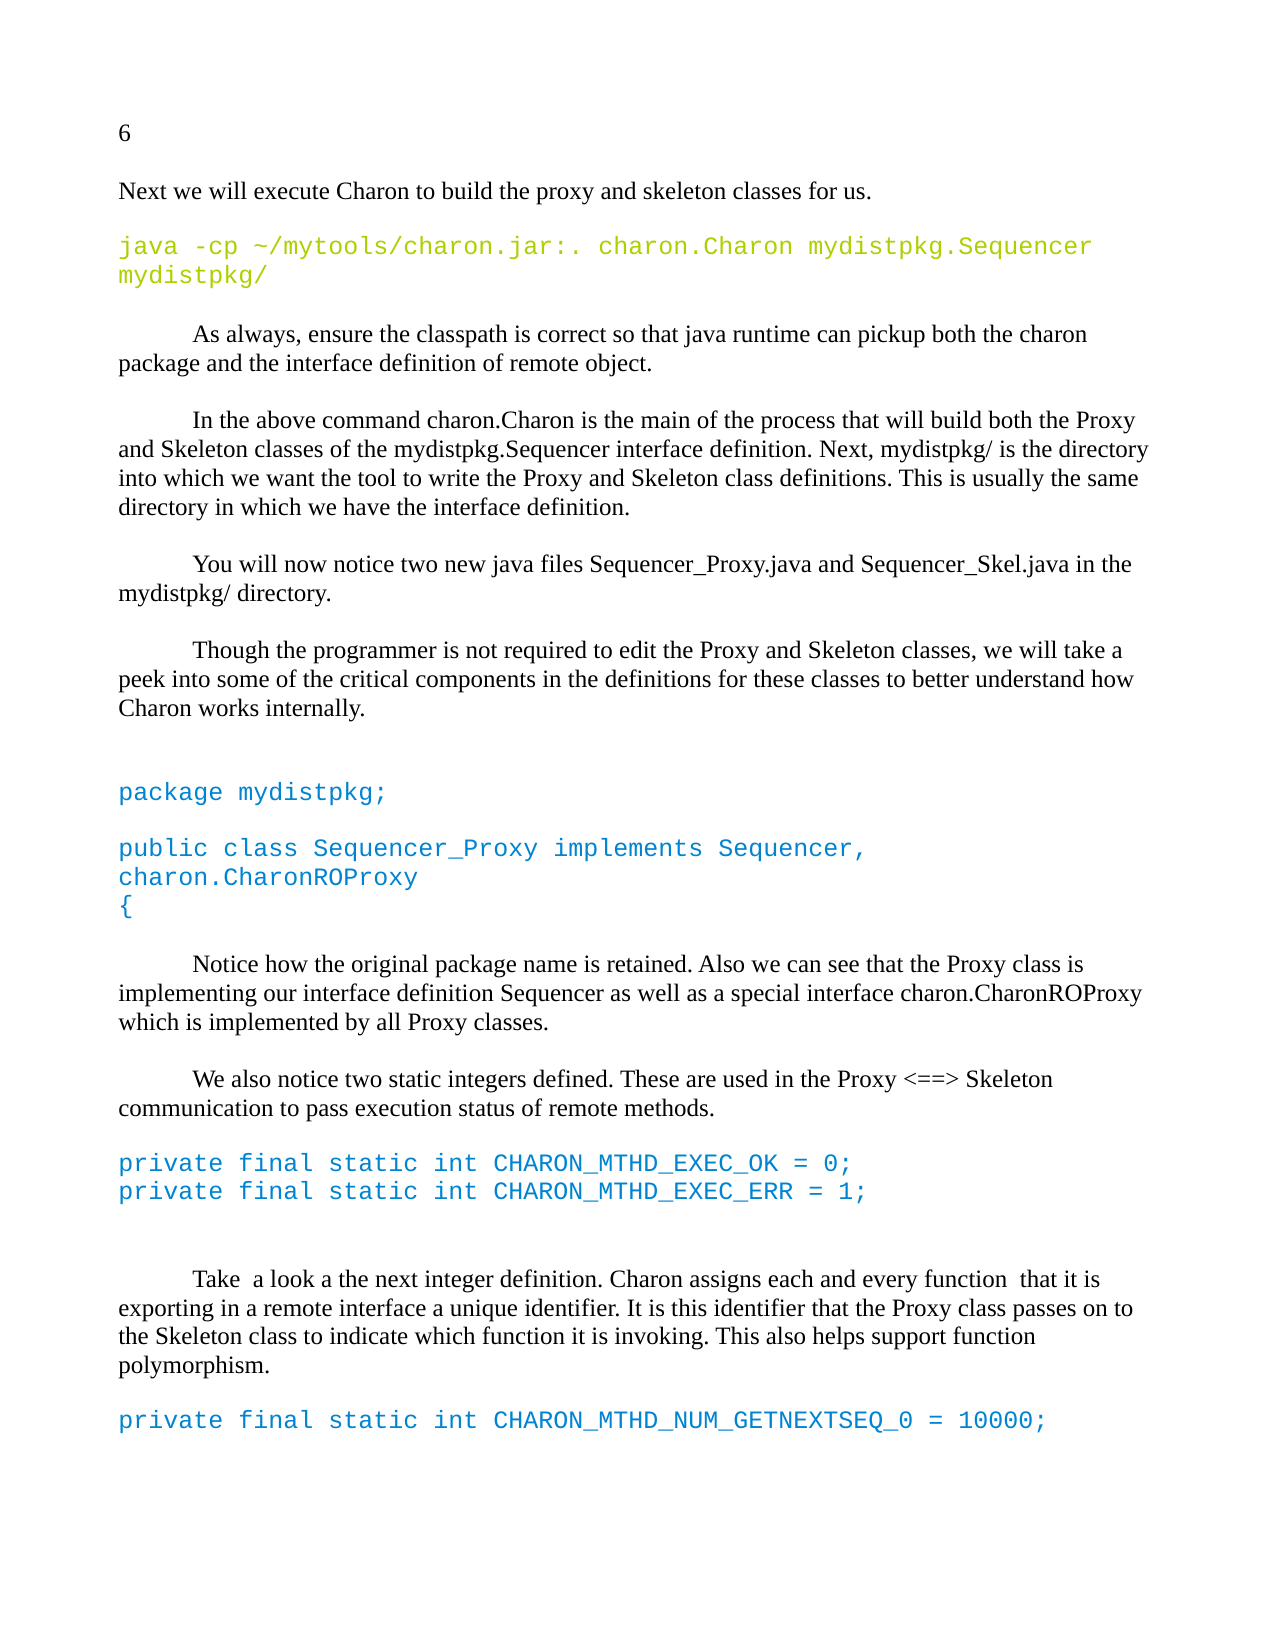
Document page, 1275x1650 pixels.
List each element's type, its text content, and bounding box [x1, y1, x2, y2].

text java -cp ~/mytools/charon.jar:. charon.Charon mydistpkg.Sequencer mydistpkg/ [118, 234, 1157, 291]
text Next we will execute Charon to build the proxy and skeleton classes for us. [118, 176, 1157, 205]
text package mydistpkg; [118, 779, 1157, 808]
text Notice how the original package name is retained. Also we can see that the Proxy class is implementing our interface definition Sequencer as well as a special interface charon.CharonROProxy which is implemented by all Proxy classes. [118, 949, 1157, 1036]
text We also notice two static integers defined. These are used in the Proxy <==> Skeleton communication to pass execution status of remote methods. [118, 1064, 1157, 1122]
text You will now notice two new java files Sequencer_Proxy.java and Sequencer_Skel.java in the mydistpkg/ directory. [118, 549, 1157, 607]
text private final static int CHARON_MTHD_NUM_GETNEXTSEQ_0 = 10000; [118, 1408, 1157, 1436]
text Though the programmer is not required to edit the Proxy and Skeleton classes, we will take a peek into some of the critical components in the definitions for these classes to better understand how Charon works internally. [118, 636, 1157, 722]
text As always, ensure the classpath is correct so that java runtime can pickup both the charon package and the interface definition of remote object. [118, 319, 1157, 377]
text private final static int CHARON_MTHD_EXEC_ERR = 1; [118, 1179, 1157, 1207]
text Take a look a the next integer definition. Charon assigns each and every function that it is exporting in a remote interface a unique identifier. It is this identifier that the Proxy class passes on to the Skeleton class to indicate which function it is invoking. This also helps support function polymorphism. [118, 1264, 1157, 1379]
text private final static int CHARON_MTHD_EXEC_OK = 0; [118, 1151, 1157, 1179]
text public class Sequencer_Proxy implements Sequencer, charon.CharonROProxy [118, 836, 1157, 893]
text In the above command charon.Charon is the main of the process that will build both the Proxy and Skeleton classes of the mydistpkg.Sequencer interface definition. Next, mydistpkg/ is the directory into which we want the tool to write the Proxy and Skeleton class definitions. This is usually the same directory in which we have the interface definition. [118, 406, 1157, 521]
text { [118, 893, 1157, 921]
